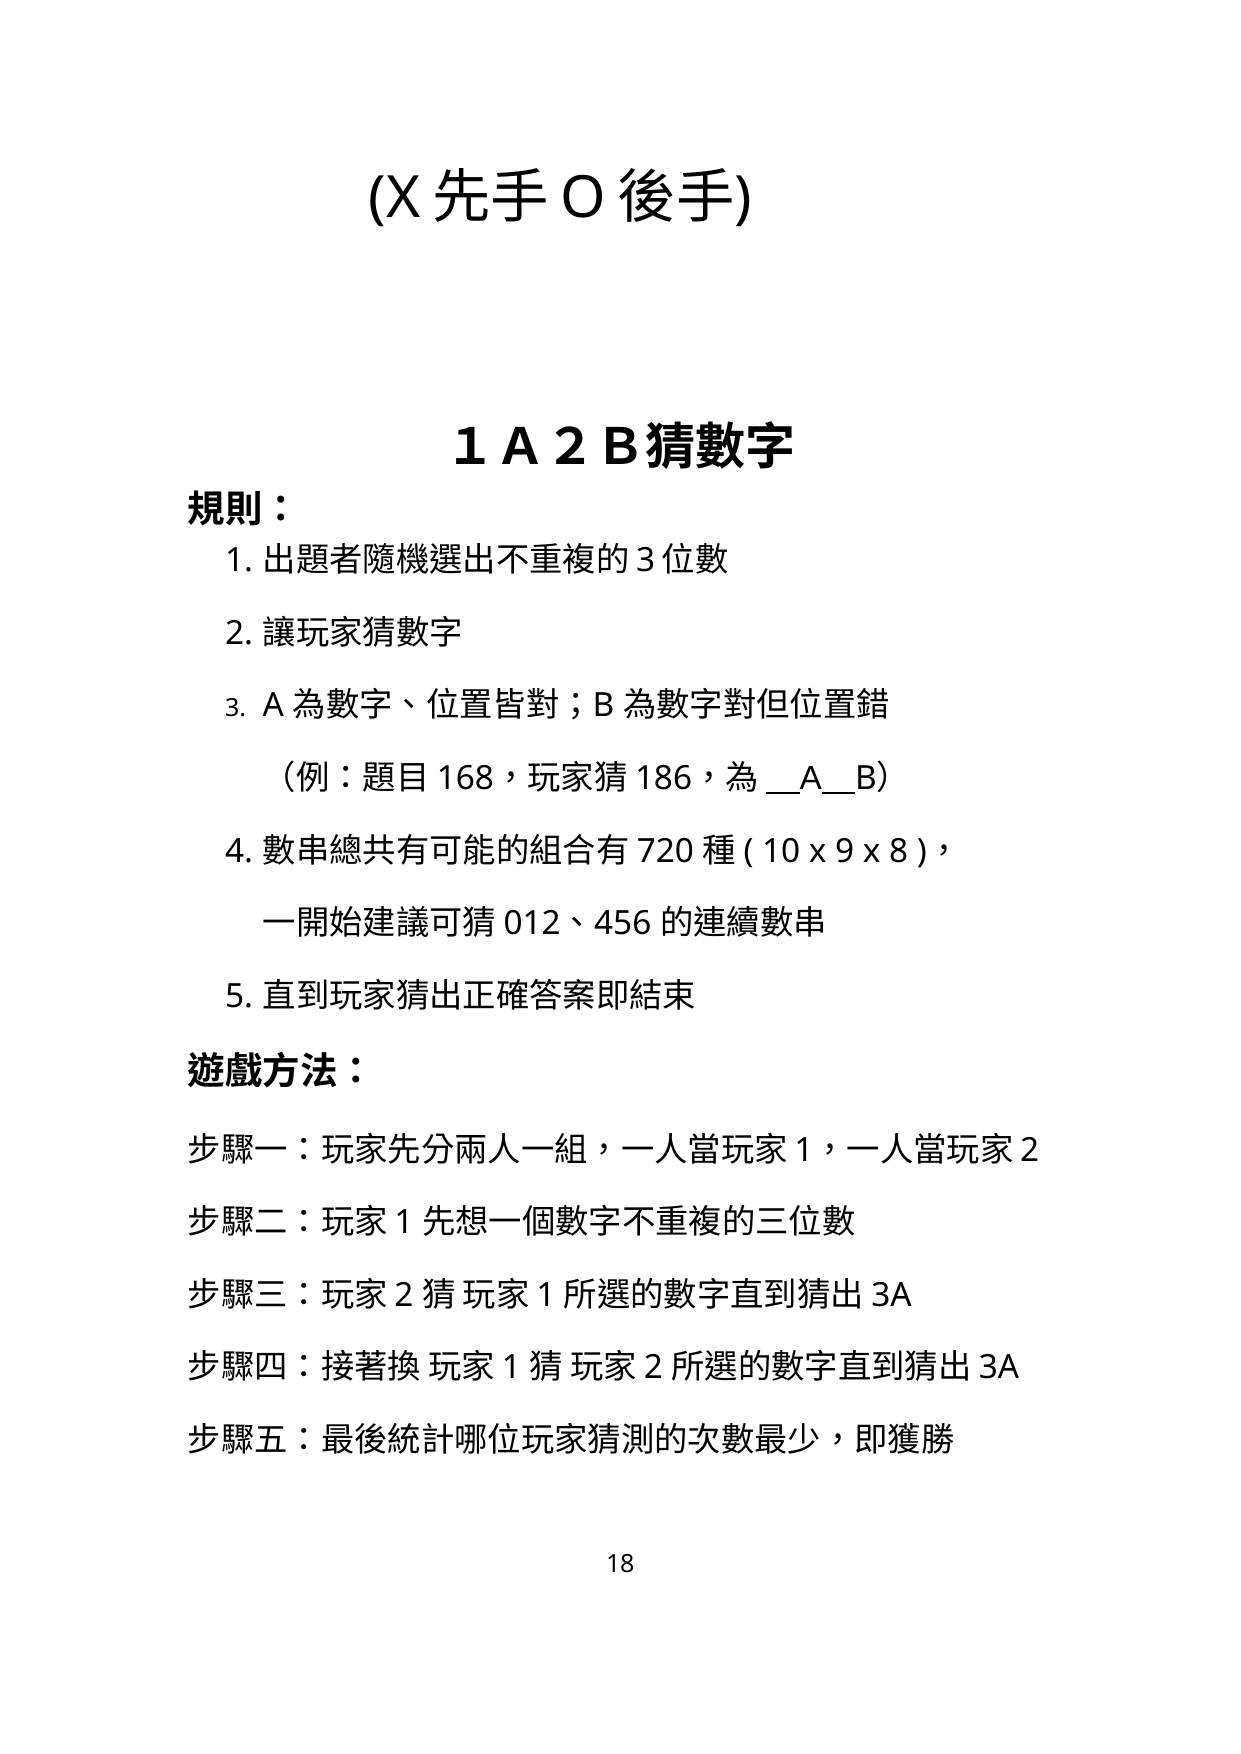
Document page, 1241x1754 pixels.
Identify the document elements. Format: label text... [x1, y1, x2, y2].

subtitle １Ａ２Ｂ猜數字 [187, 406, 1053, 479]
list 數串總共有可能的組合有 720 種 ( 10 x 9 x 8 )， 一開始建議可猜 012、456 的連續數串 [225, 823, 1053, 944]
text (X先手O後手) [262, 150, 1053, 235]
text 步驟三：玩家2 猜 玩家1 所選的數字直到猜出 3A [187, 1268, 1053, 1316]
text 步驟四：接著換 玩家1 猜 玩家2 所選的數字直到猜出 3A [187, 1340, 1053, 1389]
text 步驟二：玩家1 先想一個數字不重複的三位數 [187, 1195, 1053, 1243]
text 步驟五：最後統計哪位玩家猜測的次數最少，即獲勝 [187, 1413, 1053, 1461]
list 直到玩家猜出正確答案即結束 [225, 968, 1053, 1017]
list 讓玩家猜數字 [225, 606, 1053, 654]
list 出題者隨機選出不重複的3位數 [225, 533, 1053, 581]
list A 為數字、位置皆對；B 為數字對但位置錯 （例：題目 168，玩家猜 186，為 A B） [225, 678, 1053, 799]
text 遊戲方法： [187, 1041, 1053, 1095]
text 規則： [187, 479, 1053, 533]
text 步驟一：玩家先分兩人一組，一人當玩家1，一人當玩家2 [187, 1122, 1053, 1171]
